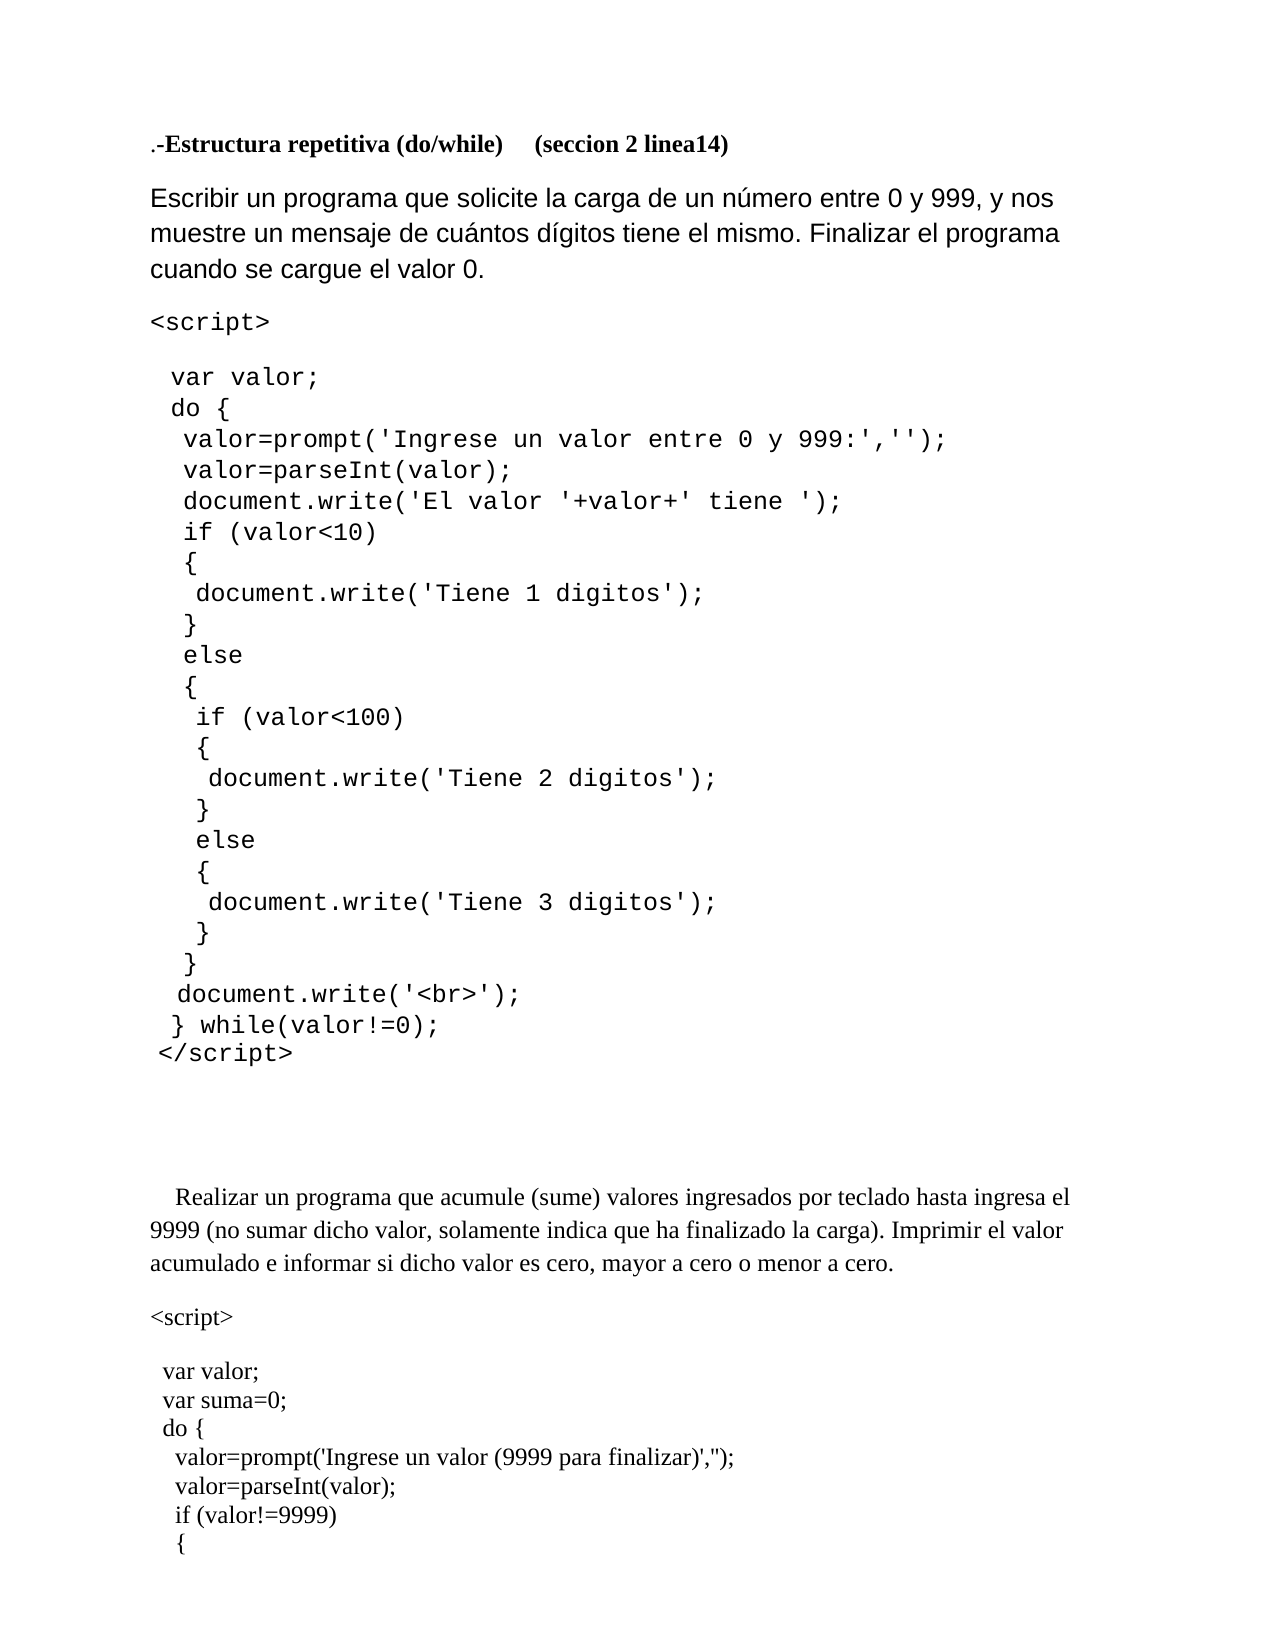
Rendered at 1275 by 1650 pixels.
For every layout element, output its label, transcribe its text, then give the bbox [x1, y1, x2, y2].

text document.write('<br>'); [158, 979, 1125, 1010]
text } [158, 794, 1125, 825]
text } [158, 917, 1125, 948]
text { [158, 856, 1125, 887]
text if (valor<100) [158, 702, 1125, 732]
text var valor; [150, 1356, 1125, 1385]
text document.write('El valor '+valor+' tiene '); [158, 486, 1125, 517]
text document.write('Tiene 3 digitos'); [158, 887, 1125, 917]
text else [158, 640, 1125, 671]
text document.write('Tiene 2 digitos'); [158, 763, 1125, 794]
text { [158, 671, 1125, 702]
text valor=parseInt(valor); [150, 1471, 1125, 1500]
text Realizar un programa que acumule (sume) valores ingresados por teclado hasta ingresa el 9999 (no sumar dicho valor, solamente indica que ha finalizado la carga). Imprimir el valor acumulado e informar si dicho valor es cero, mayor a cero o menor a cero. [150, 1182, 1125, 1277]
text do { [150, 1413, 1125, 1442]
text } [158, 948, 1125, 979]
text { [158, 732, 1125, 763]
text } while(valor!=0); [158, 1010, 1125, 1041]
text <script> [150, 309, 1125, 337]
text .-Estructura repetitiva (do/while) (seccion 2 linea14) [150, 129, 1125, 158]
text valor=prompt('Ingrese un valor (9999 para finalizar)',''); [150, 1442, 1125, 1471]
text var suma=0; [150, 1385, 1125, 1413]
text } [158, 609, 1125, 640]
text valor=parseInt(valor); [158, 455, 1125, 486]
text { [158, 547, 1125, 578]
text </script> [158, 1041, 1125, 1069]
text if (valor<10) [158, 517, 1125, 547]
text Escribir un programa que solicite la carga de un número entre 0 y 999, y nos muestre un mensaje de cuántos dígitos tiene el mismo. Finalizar el programa cuando se cargue el valor 0. [150, 183, 1125, 284]
text if (valor!=9999) [150, 1500, 1125, 1528]
text var valor; [158, 362, 1125, 393]
text else [158, 825, 1125, 856]
text valor=prompt('Ingrese un valor entre 0 y 999:',''); [158, 424, 1125, 455]
text do { [158, 393, 1125, 424]
text { [150, 1528, 1125, 1557]
text <script> [150, 1302, 1125, 1331]
text document.write('Tiene 1 digitos'); [158, 578, 1125, 609]
